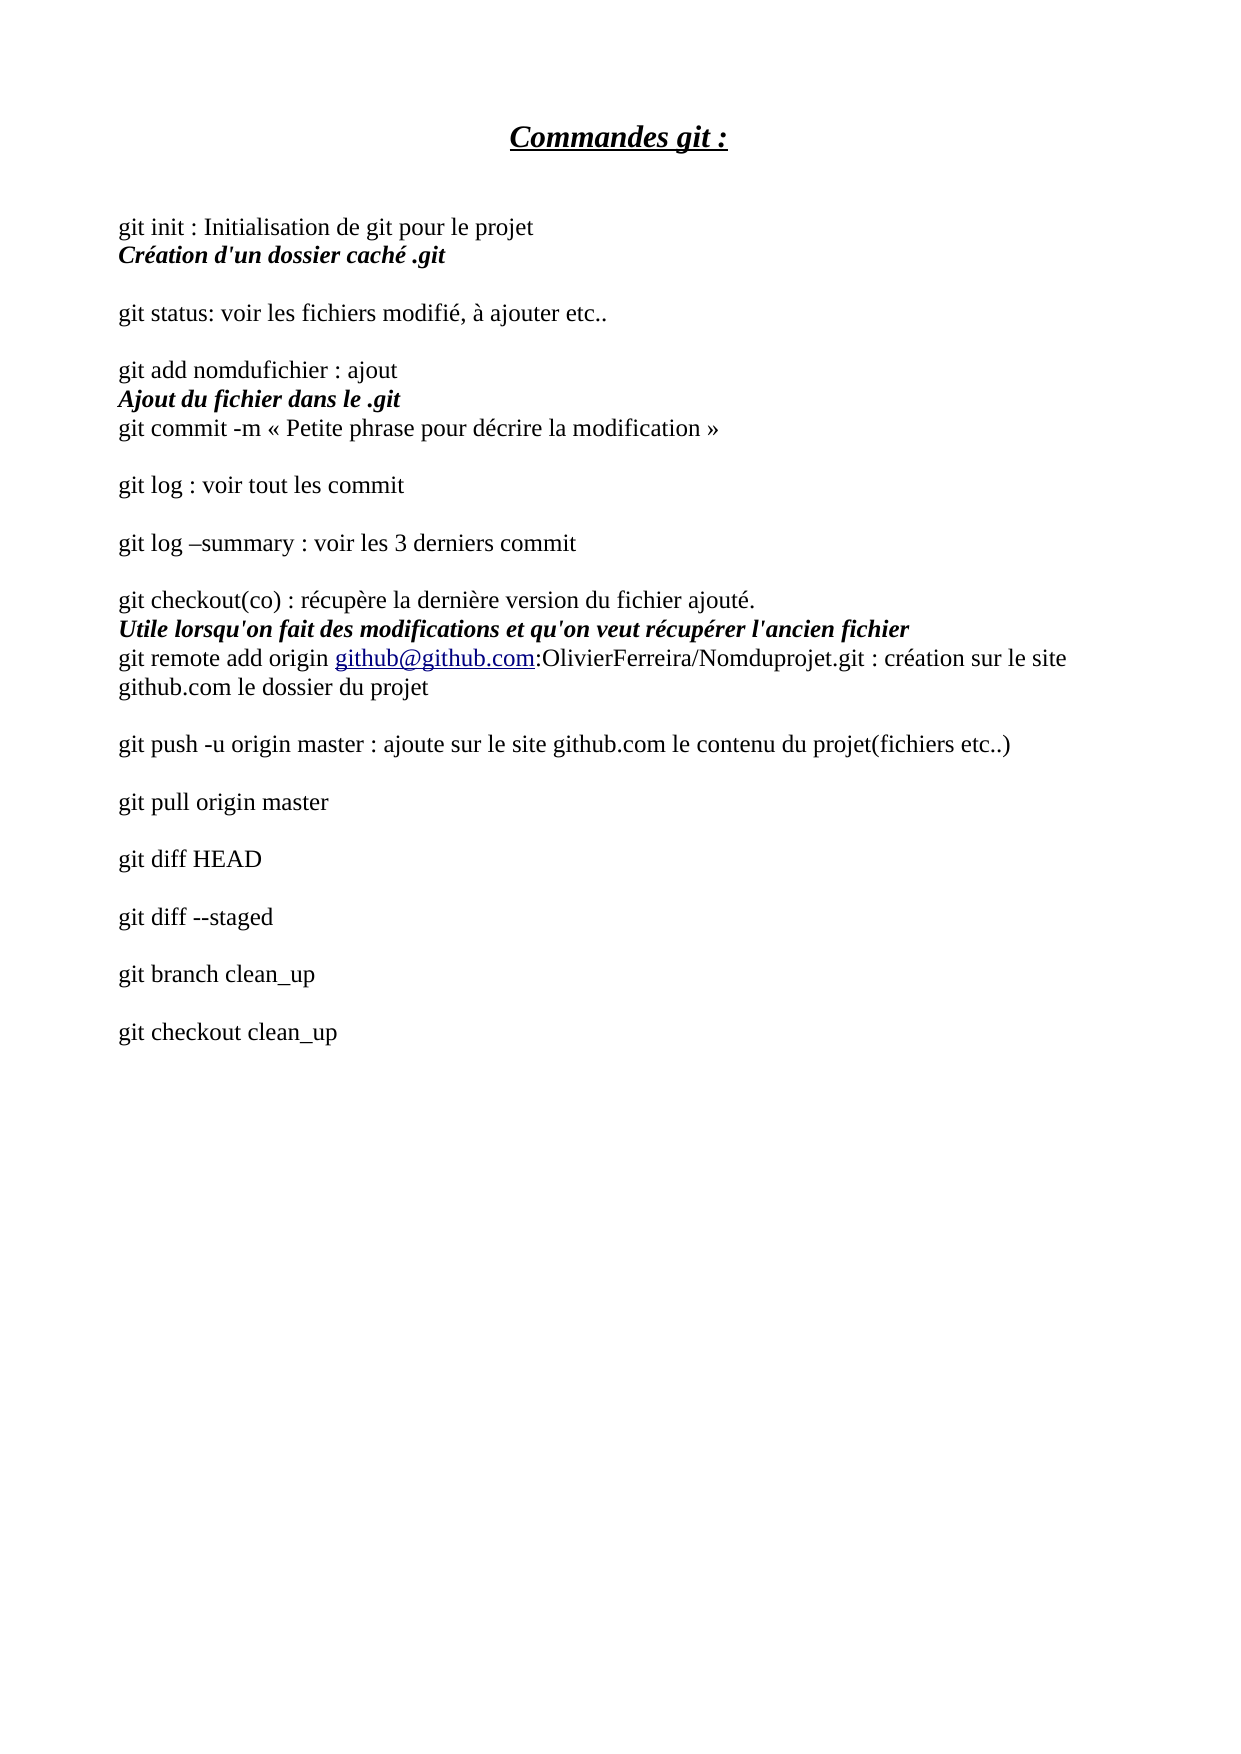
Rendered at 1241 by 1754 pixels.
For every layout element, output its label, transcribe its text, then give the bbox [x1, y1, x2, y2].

text git check­out clean­_up [118, 1017, 1122, 1045]
text git diff --sta­ged [118, 902, 1122, 930]
text Commandes git : [118, 118, 1122, 154]
text git remote add origin github@github.com:OlivierFerreira/Nomduprojet.git : création sur le site github.com le dossier du projet [118, 643, 1122, 700]
text git branc­h clean­_up [118, 959, 1122, 988]
text git diff HEAD [118, 844, 1122, 873]
text git init : Initialisation de git pour le projet [118, 212, 1122, 240]
text git push -u origin master : ajoute sur le site github.com le contenu du projet(fichiers etc..) [118, 729, 1122, 758]
text git log –summary : voir les 3 derniers commit [118, 528, 1122, 557]
text git pull origi­n maste­r [118, 787, 1122, 815]
text git checkout(co) : récupère la dernière version du fichier ajouté. [118, 585, 1122, 614]
text git log : voir tout les commit [118, 470, 1122, 499]
text Utile lorsqu'on fait des modifications et qu'on veut récupérer l'ancien fichier [118, 614, 1122, 643]
text Création d'un dossier caché .git [118, 240, 1122, 269]
text git commit -m « Petite phrase pour décrire la modification » [118, 413, 1122, 442]
text git status: voir les fichiers modifié, à ajouter etc.. [118, 298, 1122, 327]
text git add nomdufichier : ajout [118, 355, 1122, 384]
text Ajout du fichier dans le .git [118, 384, 1122, 413]
